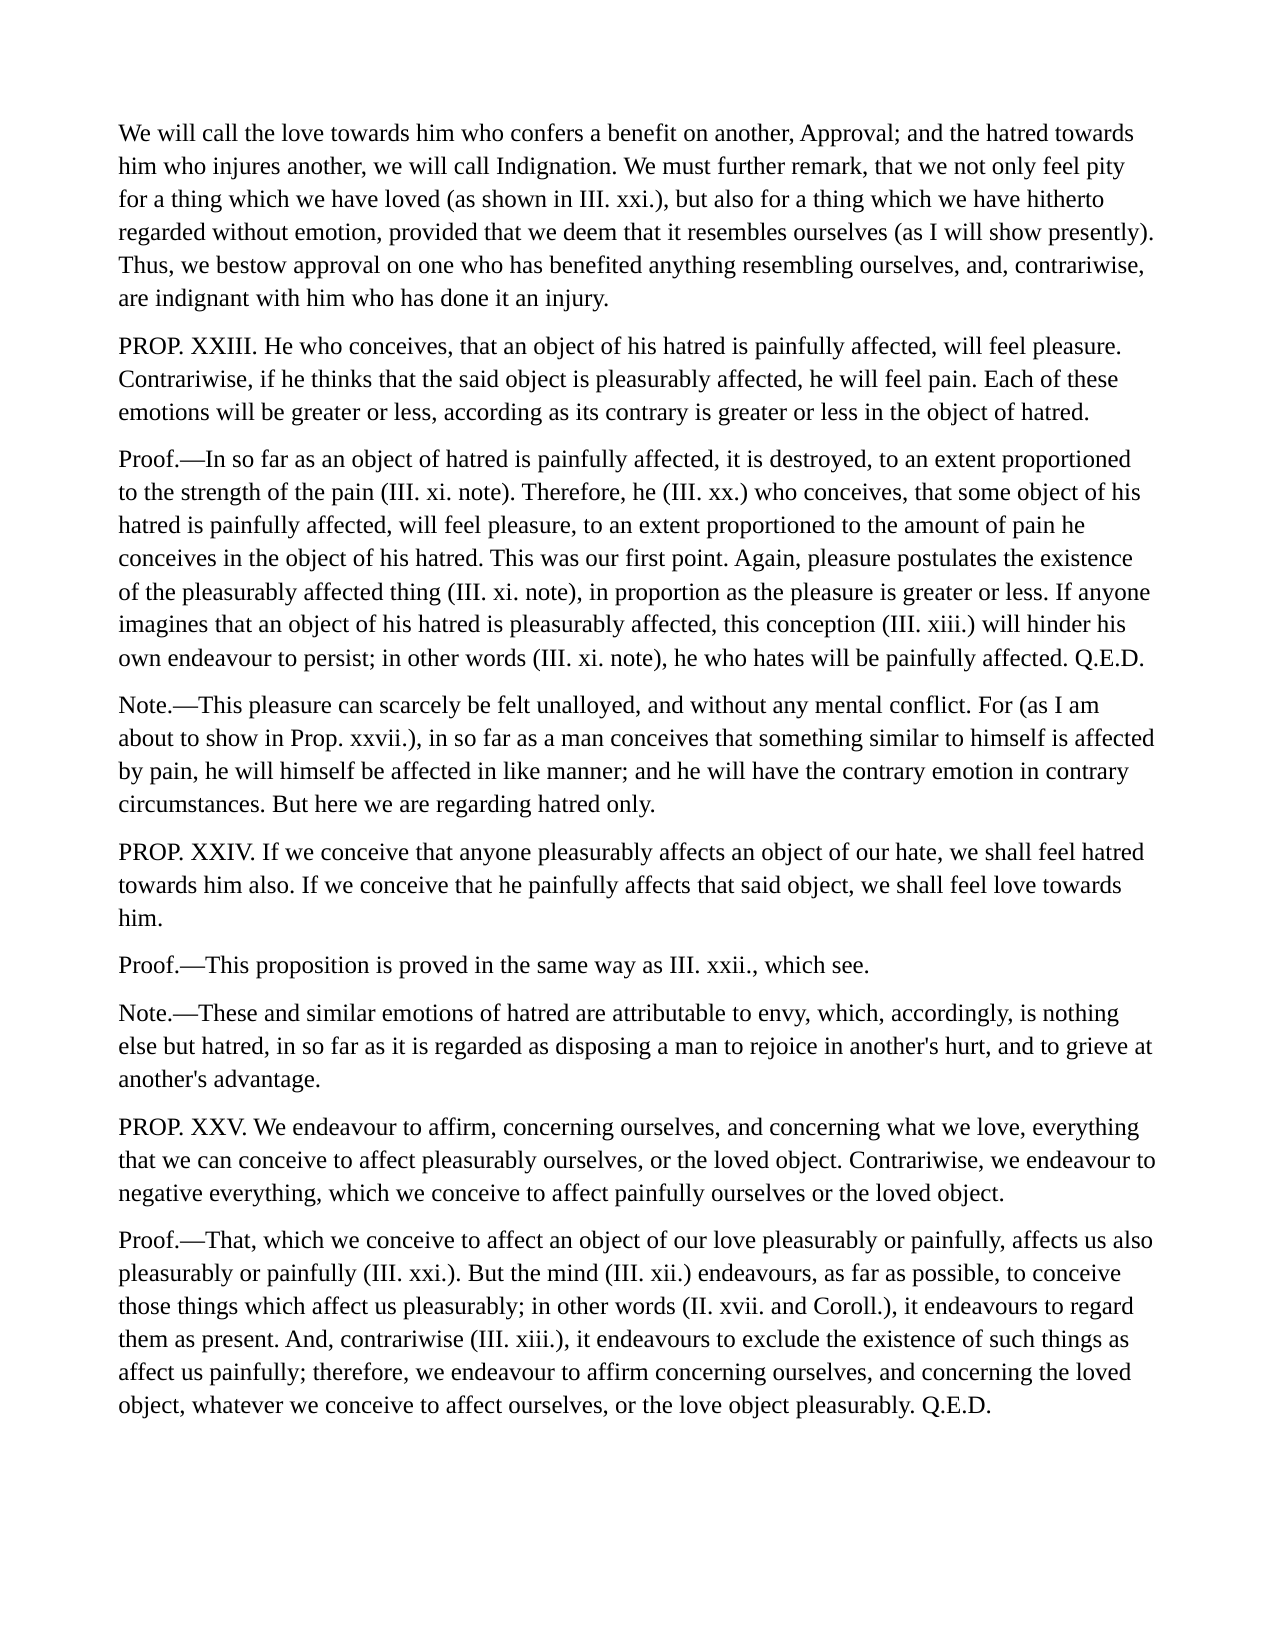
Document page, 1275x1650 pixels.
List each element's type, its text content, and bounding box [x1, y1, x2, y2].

text Note.—This pleasure can scarcely be felt unalloyed, and without any mental conflict. For (as I am about to show in Prop. xxvii.), in so far as a man conceives that something similar to himself is affected by pain, he will himself be affected in like manner; and he will have the contrary emotion in contrary circumstances. But here we are regarding hatred only. [118, 690, 1157, 818]
text PROP. XXIII. He who conceives, that an object of his hatred is painfully affected, will feel pleasure. Contrariwise, if he thinks that the said object is pleasurably affected, he will feel pain. Each of these emotions will be greater or less, according as its contrary is greater or less in the object of hatred. [118, 331, 1157, 426]
text PROP. XXIV. If we conceive that anyone pleasurably affects an object of our hate, we shall feel hatred towards him also. If we conceive that he painfully affects that said object, we shall feel love towards him. [118, 837, 1157, 932]
text Proof.—This proposition is proved in the same way as III. xxii., which see. [118, 951, 1157, 979]
text Note.—These and similar emotions of hatred are attributable to envy, which, accordingly, is nothing else but hatred, in so far as it is regarded as disposing a man to rejoice in another's hurt, and to grieve at another's advantage. [118, 998, 1157, 1093]
text Proof.—In so far as an object of hatred is painfully affected, it is destroyed, to an extent proportioned to the strength of the pain (III. xi. note). Therefore, he (III. xx.) who conceives, that some object of his hatred is painfully affected, will feel pleasure, to an extent proportioned to the amount of pain he conceives in the object of his hatred. This was our first point. Again, pleasure postulates the existence of the pleasurably affected thing (III. xi. note), in proportion as the pleasure is greater or less. If anyone imagines that an object of his hatred is pleasurably affected, this conception (III. xiii.) will hinder his own endeavour to persist; in other words (III. xi. note), he who hates will be painfully affected. Q.E.D. [118, 444, 1157, 671]
text PROP. XXV. We endeavour to affirm, concerning ourselves, and concerning what we love, everything that we can conceive to affect pleasurably ourselves, or the loved object. Contrariwise, we endeavour to negative everything, which we conceive to affect painfully ourselves or the loved object. [118, 1112, 1157, 1207]
text Proof.—That, which we conceive to affect an object of our love pleasurably or painfully, affects us also pleasurably or painfully (III. xxi.). But the mind (III. xii.) endeavours, as far as possible, to conceive those things which affect us pleasurably; in other words (II. xvii. and Coroll.), it endeavours to regard them as present. And, contrariwise (III. xiii.), it endeavours to exclude the existence of such things as affect us painfully; therefore, we endeavour to affirm concerning ourselves, and concerning the loved object, whatever we conceive to affect ourselves, or the love object pleasurably. Q.E.D. [118, 1225, 1157, 1419]
text We will call the love towards him who confers a benefit on another, Approval; and the hatred towards him who injures another, we will call Indignation. We must further remark, that we not only feel pity for a thing which we have loved (as shown in III. xxi.), but also for a thing which we have hitherto regarded without emotion, provided that we deem that it resembles ourselves (as I will show presently). Thus, we bestow approval on one who has benefited anything resembling ourselves, and, contrariwise, are indignant with him who has done it an injury. [118, 118, 1157, 312]
